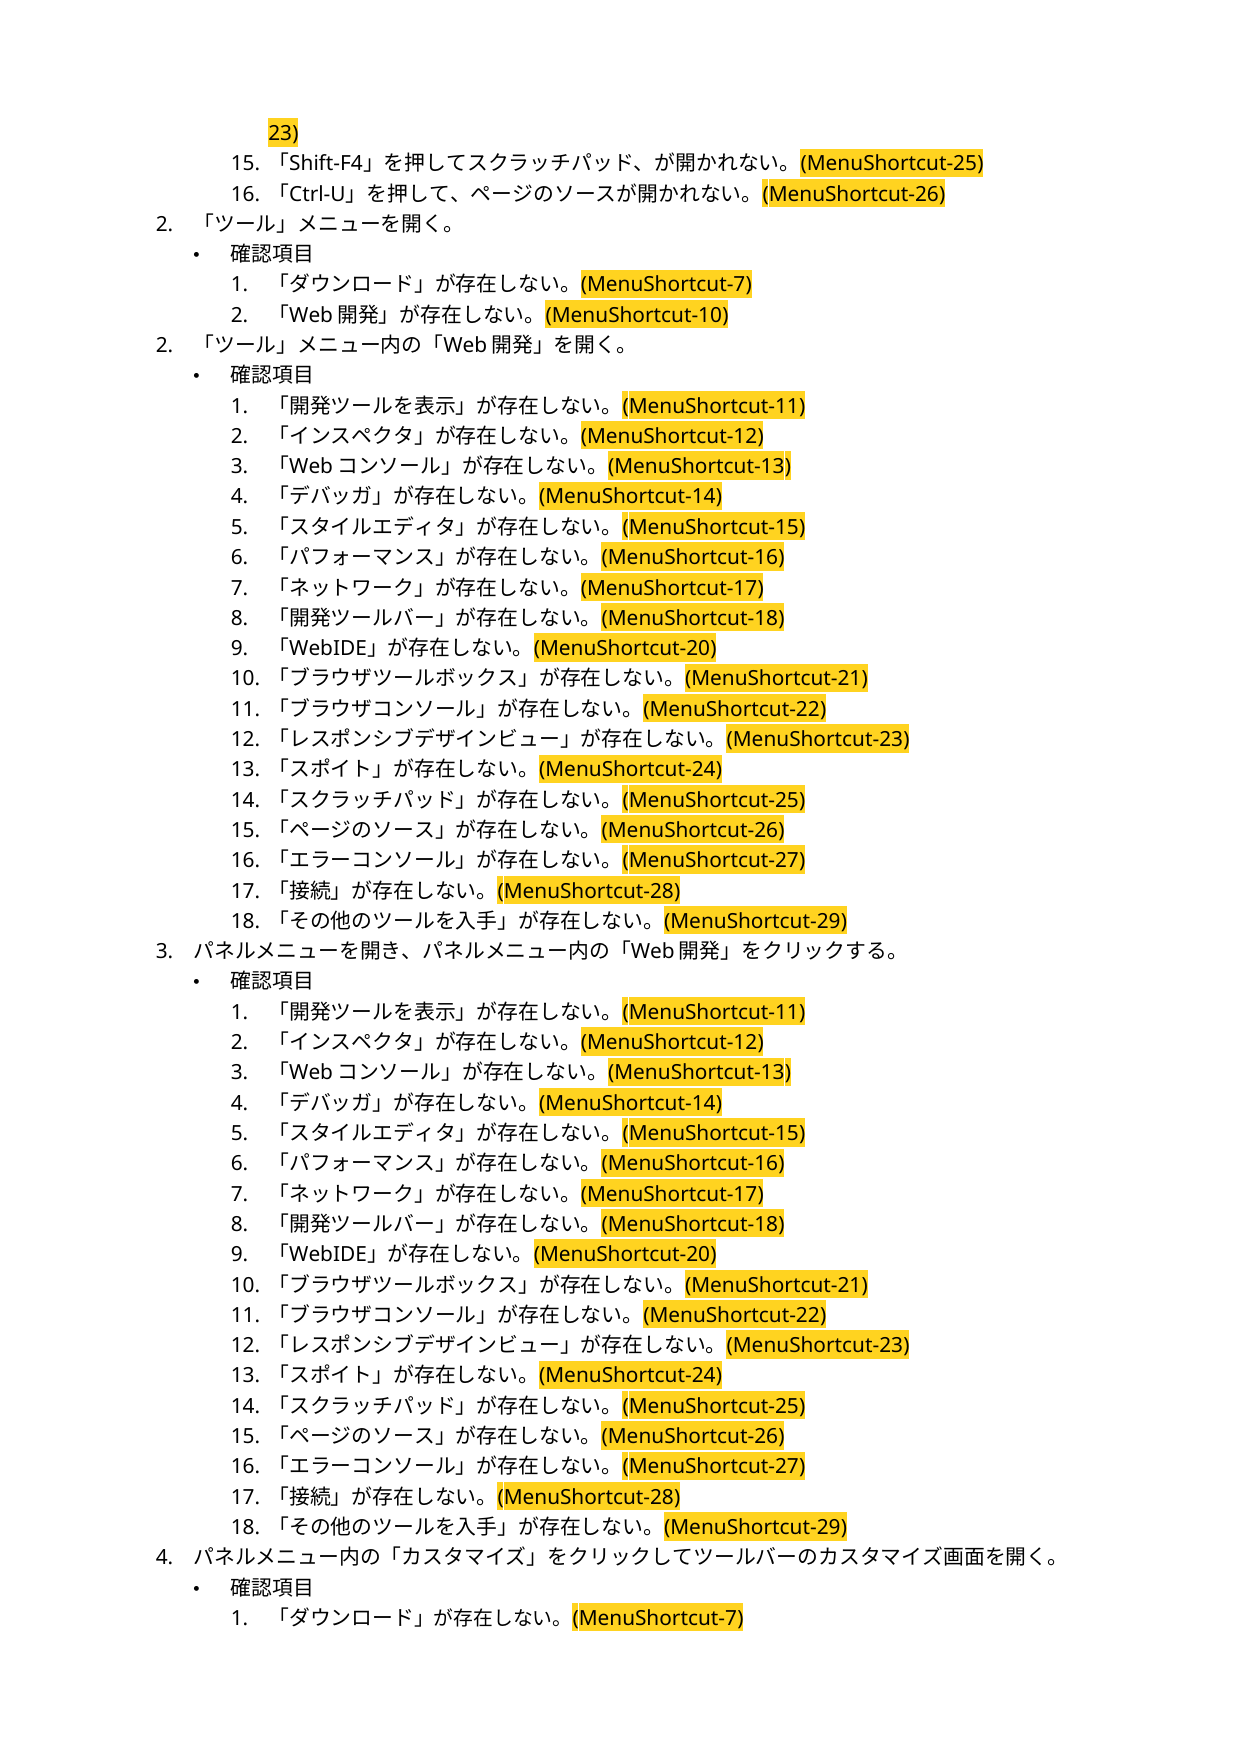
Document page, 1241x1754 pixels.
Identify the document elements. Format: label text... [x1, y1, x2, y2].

list 「パフォーマンス」が存在しない。(MenuShortcut-16) [231, 1147, 1122, 1177]
list 「開発ツールを表示」が存在しない。(MenuShortcut-11) [231, 389, 1122, 419]
list 「Webコンソール」が存在しない。(MenuShortcut-13) [231, 1056, 1122, 1086]
list 「ツール」メニューを開く。 [156, 207, 1122, 237]
list 「ブラウザコンソール」が存在しない。(MenuShortcut-22) [231, 692, 1122, 722]
list 「ダウンロード」が存在しない。(MenuShortcut-7) [231, 1601, 1122, 1631]
list 「Shift-F4」を押してスクラッチパッド、が開かれない。(MenuShortcut-25) [231, 147, 1122, 177]
list 「インスペクタ」が存在しない。(MenuShortcut-12) [231, 1025, 1122, 1056]
list 「Web開発」が存在しない。(MenuShortcut-10) [231, 298, 1122, 328]
list 「その他のツールを入手」が存在しない。(MenuShortcut-29) [231, 904, 1122, 934]
list 「パフォーマンス」が存在しない。(MenuShortcut-16) [231, 540, 1122, 571]
list 「スタイルエディタ」が存在しない。(MenuShortcut-15) [231, 1116, 1122, 1147]
list 「接続」が存在しない。(MenuShortcut-28) [231, 1480, 1122, 1510]
list 「ネットワーク」が存在しない。(MenuShortcut-17) [231, 571, 1122, 601]
list 「レスポンシブデザインビュー」が存在しない。(MenuShortcut-23) [231, 1328, 1122, 1359]
list 「スクラッチパッド」が存在しない。(MenuShortcut-25) [231, 1389, 1122, 1419]
list 「ブラウザコンソール」が存在しない。(MenuShortcut-22) [231, 1298, 1122, 1328]
list 「ブラウザツールボックス」が存在しない。(MenuShortcut-21) [231, 662, 1122, 692]
list 「エラーコンソール」が存在しない。(MenuShortcut-27) [231, 843, 1122, 874]
list 確認項目 [193, 237, 1122, 268]
list 「スタイルエディタ」が存在しない。(MenuShortcut-15) [231, 510, 1122, 540]
list 「Ctrl-U」を押して、ページのソースが開かれない。(MenuShortcut-26) [231, 177, 1122, 207]
list 「開発ツールを表示」が存在しない。(MenuShortcut-11) [231, 995, 1122, 1025]
list 「WebIDE」が存在しない。(MenuShortcut-20) [231, 631, 1122, 662]
list 「ページのソース」が存在しない。(MenuShortcut-26) [231, 1419, 1122, 1450]
list 「エラーコンソール」が存在しない。(MenuShortcut-27) [231, 1450, 1122, 1480]
list 「Ctrl-Shift-M」を押して、レスポンシブデザインビューが開かれない。(MenuShortcut-23) [298, 118, 1122, 147]
list 確認項目 [193, 965, 1122, 995]
list パネルメニュー内の「カスタマイズ」をクリックしてツールバーのカスタマイズ画面を開く。 [156, 1541, 1122, 1571]
list 「接続」が存在しない。(MenuShortcut-28) [231, 874, 1122, 904]
list 「ツール」メニュー内の「Web開発」を開く。 [156, 328, 1122, 359]
list 「Webコンソール」が存在しない。(MenuShortcut-13) [231, 449, 1122, 480]
list 「スポイト」が存在しない。(MenuShortcut-24) [231, 1359, 1122, 1389]
list 「ブラウザツールボックス」が存在しない。(MenuShortcut-21) [231, 1268, 1122, 1298]
list 「ダウンロード」が存在しない。(MenuShortcut-7) [231, 268, 1122, 298]
list パネルメニューを開き、パネルメニュー内の「Web開発」をクリックする。 [156, 934, 1122, 965]
list 「スクラッチパッド」が存在しない。(MenuShortcut-25) [231, 783, 1122, 813]
list 「デバッガ」が存在しない。(MenuShortcut-14) [231, 480, 1122, 510]
list 確認項目 [193, 1571, 1122, 1601]
list 「開発ツールバー」が存在しない。(MenuShortcut-18) [231, 601, 1122, 631]
list 「ページのソース」が存在しない。(MenuShortcut-26) [231, 813, 1122, 843]
list 「レスポンシブデザインビュー」が存在しない。(MenuShortcut-23) [231, 722, 1122, 753]
list 「デバッガ」が存在しない。(MenuShortcut-14) [231, 1086, 1122, 1116]
list 「開発ツールバー」が存在しない。(MenuShortcut-18) [231, 1207, 1122, 1237]
list 「スポイト」が存在しない。(MenuShortcut-24) [231, 753, 1122, 783]
list 「インスペクタ」が存在しない。(MenuShortcut-12) [231, 419, 1122, 449]
list 「WebIDE」が存在しない。(MenuShortcut-20) [231, 1237, 1122, 1268]
list 「ネットワーク」が存在しない。(MenuShortcut-17) [231, 1177, 1122, 1207]
list 確認項目 [193, 359, 1122, 389]
list 「その他のツールを入手」が存在しない。(MenuShortcut-29) [231, 1510, 1122, 1541]
